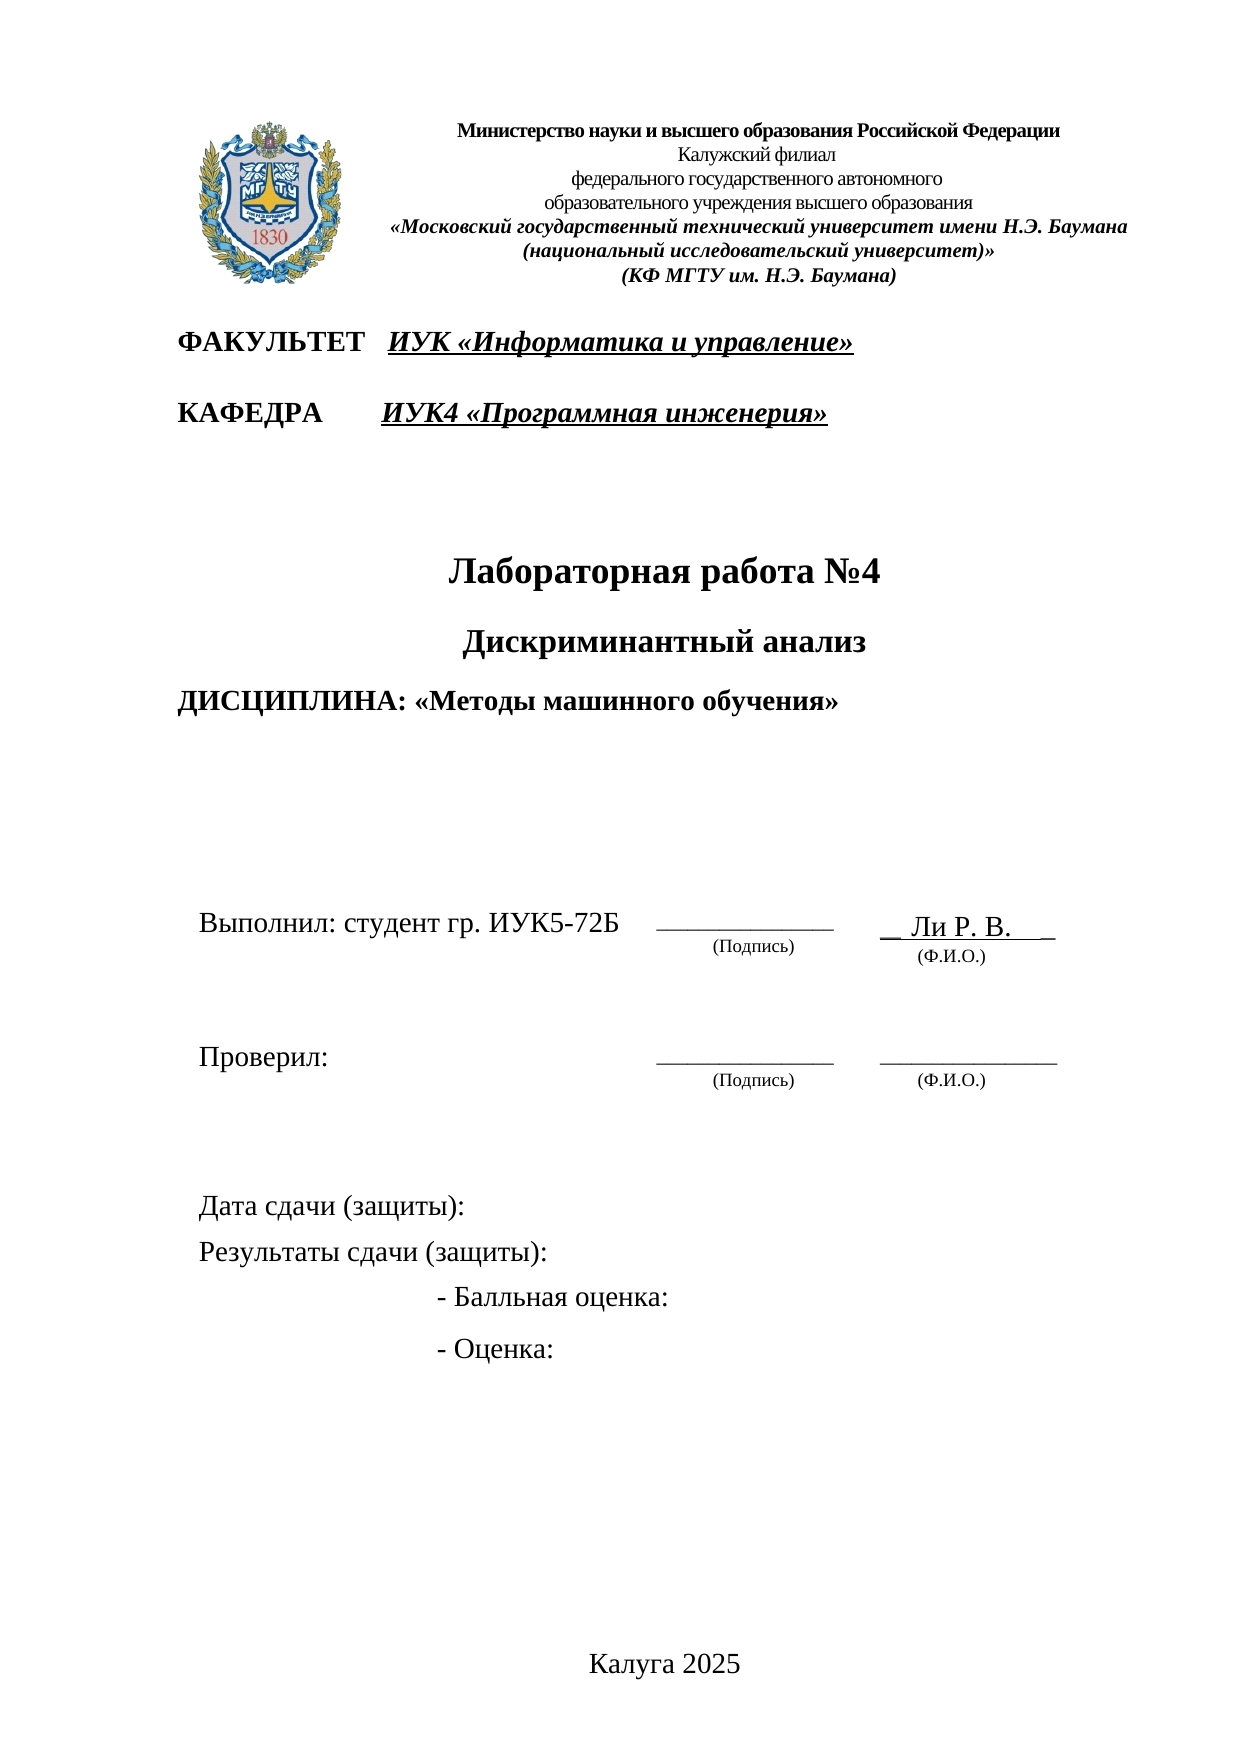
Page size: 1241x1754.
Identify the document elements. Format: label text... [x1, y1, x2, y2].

text ДИСЦИПЛИНА: «Методы машинного обучения» [177, 683, 1152, 717]
text КАФЕДРА ИУК4 «Программная инженерия» [177, 395, 1152, 429]
table_header Выполнил: студент гр. ИУК5-72Б [188, 885, 645, 1018]
table_cell Проверил: [188, 1018, 645, 1142]
table_header __ Ли Р. В. _ (Ф.И.О.) [879, 885, 1163, 1018]
table_header _________________ (Подпись) [645, 885, 879, 1018]
table_cell - Балльная оценка: - Оценка: [425, 1279, 1163, 1384]
table_header Министерство науки и высшего образования Российской Федерации Калужский филиал федерального государственного автономного образовательного учреждения высшего образования «Московский государственный технический университет имени Н.Э. Баумана (национальный исследовательский университет)» (КФ МГТУ им. Н.Э. Баумана) [353, 118, 1165, 287]
table_cell _________________ (Подпись) [645, 1018, 879, 1142]
table_cell _________________ (Ф.И.О.) [879, 1018, 1163, 1142]
text Лабораторная работа №4 [177, 549, 1152, 592]
table_cell [188, 1279, 425, 1384]
table_cell Дата сдачи (защиты): Результаты сдачи (защиты): [188, 1142, 1163, 1279]
text Дискриминантный анализ [177, 621, 1152, 659]
text ФАКУЛЬТЕТ ИУК «Информатика и управление» [177, 324, 1181, 358]
table_header [188, 118, 353, 287]
